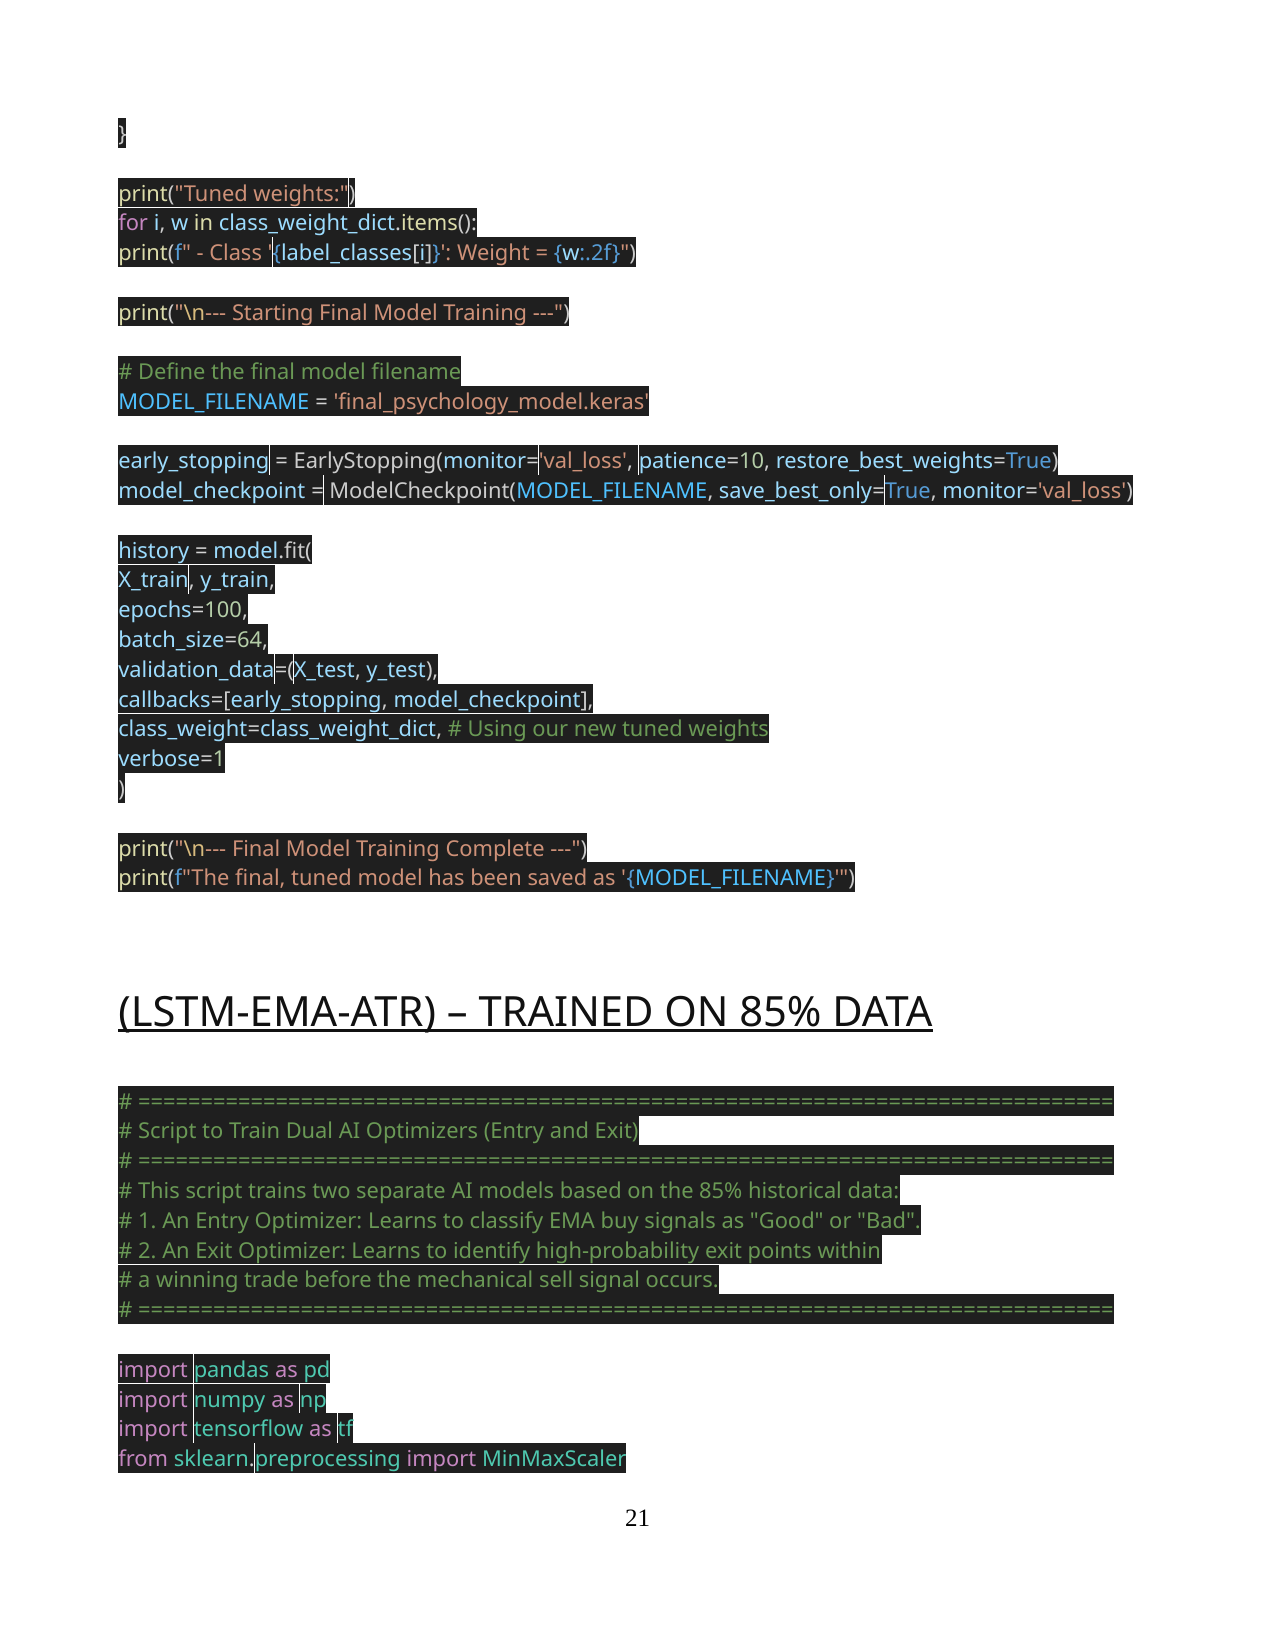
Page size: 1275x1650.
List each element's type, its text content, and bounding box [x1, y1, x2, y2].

text } [118, 118, 1157, 148]
text callbacks=[early_stopping, model_checkpoint], [118, 684, 1157, 713]
text batch_size=64, [118, 624, 1157, 654]
text history = model.fit( [118, 535, 1157, 564]
text # a winning trade before the mechanical sell signal occurs. [118, 1264, 1157, 1294]
text # 1. An Entry Optimizer: Learns to classify EMA buy signals as "Good" or "Bad". [118, 1205, 1157, 1235]
text for i, w in class_weight_dict.items(): [118, 207, 1157, 237]
text from sklearn.preprocessing import MinMaxScaler [118, 1443, 1157, 1473]
text verbose=1 [118, 743, 1157, 773]
text # ============================================================================== [118, 1145, 1157, 1175]
text print("Tuned weights:") [118, 178, 1157, 207]
text # Script to Train Dual AI Optimizers (Entry and Exit) [118, 1116, 1157, 1145]
text import tensorflow as tf [118, 1413, 1157, 1443]
text # ============================================================================== [118, 1294, 1157, 1324]
text (LSTM-EMA-ATR) – TRAINED ON 85% DATA [118, 981, 1157, 1038]
text import pandas as pd [118, 1354, 1157, 1383]
text model_checkpoint = ModelCheckpoint(MODEL_FILENAME, save_best_only=True, monitor='val_loss') [118, 475, 1157, 505]
text # This script trains two separate AI models based on the 85% historical data: [118, 1175, 1157, 1205]
text print("\n--- Final Model Training Complete ---") [118, 832, 1157, 862]
text # 2. An Exit Optimizer: Learns to identify high-probability exit points within [118, 1235, 1157, 1264]
text print(f" - Class '{label_classes[i]}': Weight = {w:.2f}") [118, 237, 1157, 267]
text print(f"The final, tuned model has been saved as '{MODEL_FILENAME}'") [118, 862, 1157, 892]
text import numpy as np [118, 1383, 1157, 1413]
text validation_data=(X_test, y_test), [118, 654, 1157, 684]
text class_weight=class_weight_dict, # Using our new tuned weights [118, 713, 1157, 743]
text ) [118, 773, 1157, 803]
text MODEL_FILENAME = 'final_psychology_model.keras' [118, 386, 1157, 416]
text early_stopping = EarlyStopping(monitor='val_loss', patience=10, restore_best_weights=True) [118, 445, 1157, 475]
text # ============================================================================== [118, 1086, 1157, 1116]
text X_train, y_train, [118, 564, 1157, 594]
text epochs=100, [118, 594, 1157, 624]
text # Define the final model filename [118, 356, 1157, 386]
text print("\n--- Starting Final Model Training ---") [118, 297, 1157, 326]
